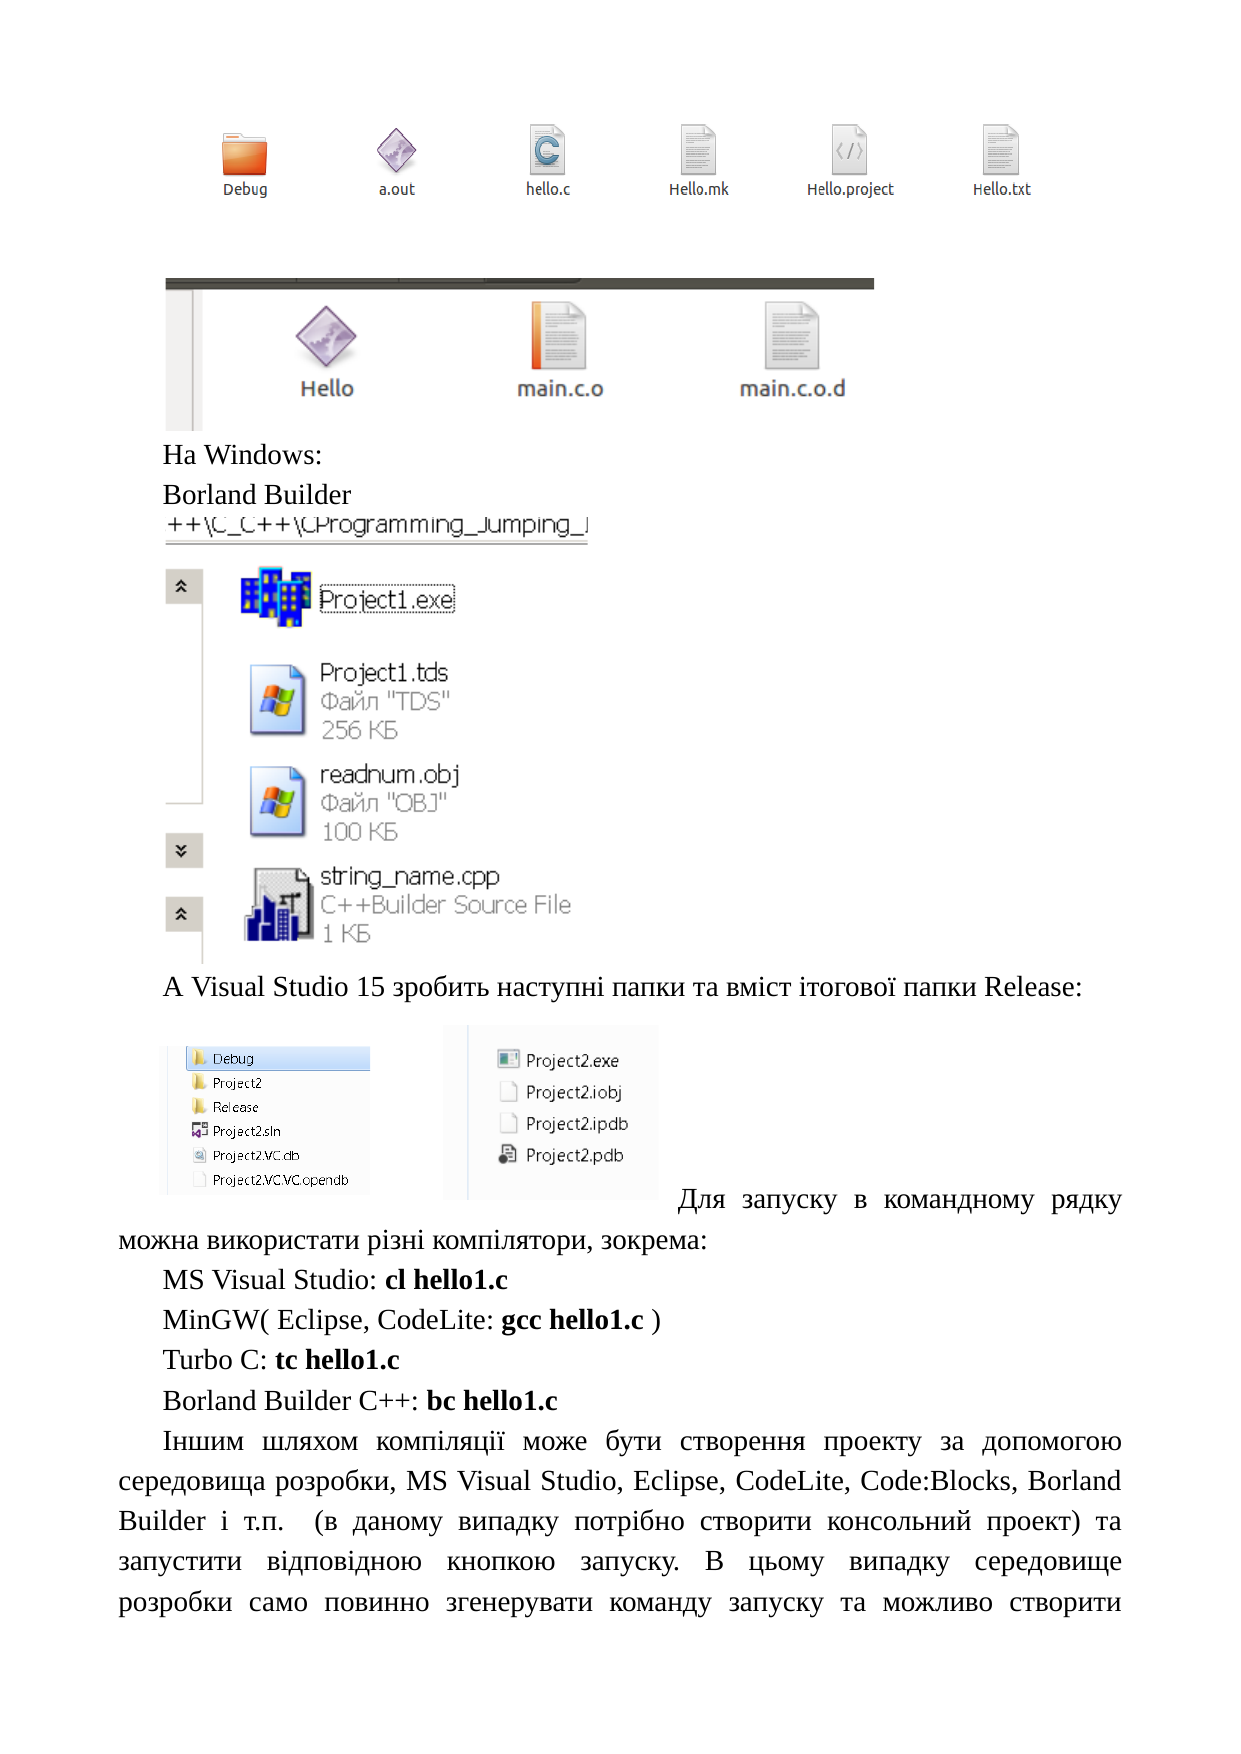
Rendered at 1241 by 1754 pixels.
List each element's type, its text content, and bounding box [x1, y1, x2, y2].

text MinGW( Eclipse, CodeLite: gcc hello1.c ) [118, 1302, 1123, 1336]
picture [165, 278, 304, 291]
text Borland Builder [118, 477, 1123, 511]
text Для запуску в командному рядку можна використати різні компілятори, зокрема: [118, 1182, 1123, 1255]
text Turbo C: tc hello1.c [118, 1342, 1123, 1376]
picture [248, 517, 588, 964]
picture [165, 118, 559, 131]
text А Visual Studio 15 зробить наступні папки та вміст ітогової папки Release: [118, 969, 1123, 1003]
picture [159, 1046, 371, 1195]
picture [443, 1025, 659, 1200]
text MS Visual Studio: cl hello1.c [118, 1262, 1123, 1296]
text Borland Builder C++: bc hello1.c [118, 1383, 1123, 1416]
text На Windows: [118, 437, 1123, 470]
text Іншим шляхом компіляції може бути створення проекту за допомогою середовища розробки, MS Visual Studio, Eclipse, CodeLite, Code:Blocks, Borland Builder і т.п. (в даному випадку потрібно створити консольний проект) та запустити відповідною кнопкою запуску. В цьому випадку середовище розробки само повинно згенерувати команду запуску та можливо створити [118, 1423, 1123, 1617]
